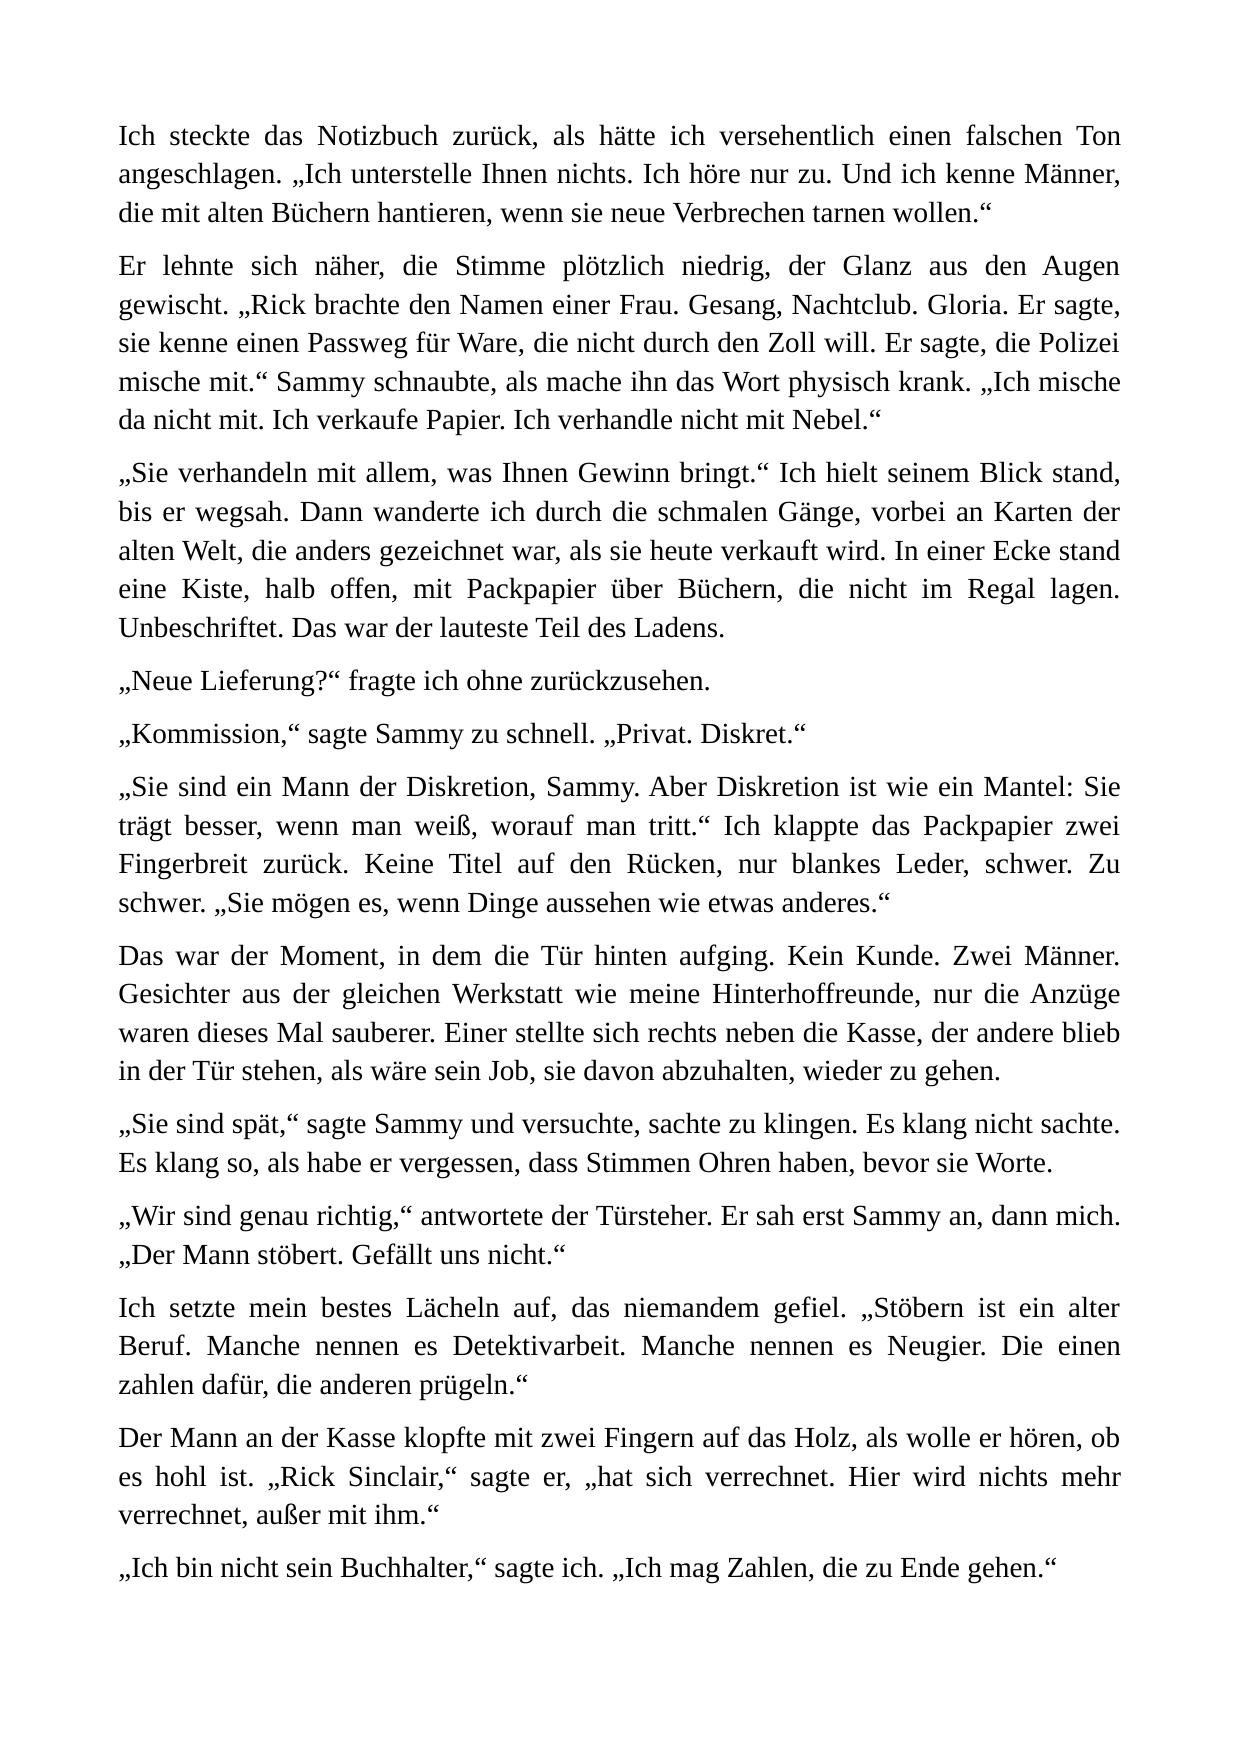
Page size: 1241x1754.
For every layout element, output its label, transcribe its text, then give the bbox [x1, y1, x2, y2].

text „Sie sind ein Mann der Diskretion, Sammy. Aber Diskretion ist wie ein Mantel: Sie trägt besser, wenn man weiß, worauf man tritt.“ Ich klappte das Packpapier zwei Fingerbreit zurück. Keine Titel auf den Rücken, nur blankes Leder, schwer. Zu schwer. „Sie mögen es, wenn Dinge aussehen wie etwas anderes.“ [118, 769, 1122, 918]
text Ich steckte das Notizbuch zurück, als hätte ich versehentlich einen falschen Ton angeschlagen. „Ich unterstelle Ihnen nichts. Ich höre nur zu. Und ich kenne Männer, die mit alten Büchern hantieren, wenn sie neue Verbrechen tarnen wollen.“ [118, 118, 1122, 229]
text „Sie verhandeln mit allem, was Ihnen Gewinn bringt.“ Ich hielt seinem Blick stand, bis er wegsah. Dann wanderte ich durch die schmalen Gänge, vorbei an Karten der alten Welt, die anders gezeichnet war, als sie heute verkauft wird. In einer Ecke stand eine Kiste, halb offen, mit Packpapier über Büchern, die nicht im Regal lagen. Unbeschriftet. Das war der lauteste Teil des Ladens. [118, 456, 1122, 643]
text „Neue Lieferung?“ fragte ich ohne zurückzusehen. [118, 663, 1122, 696]
text Der Mann an der Kasse klopfte mit zwei Fingern auf das Holz, als wolle er hören, ob es hohl ist. „Rick Sinclair,“ sagte er, „hat sich verrechnet. Hier wird nichts mehr verrechnet, außer mit ihm.“ [118, 1420, 1122, 1531]
text Er lehnte sich näher, die Stimme plötzlich niedrig, der Glanz aus den Augen gewischt. „Rick brachte den Namen einer Frau. Gesang, Nachtclub. Gloria. Er sagte, sie kenne einen Passweg für Ware, die nicht durch den Zoll will. Er sagte, die Polizei mische mit.“ Sammy schnaubte, als mache ihn das Wort physisch krank. „Ich mische da nicht mit. Ich verkaufe Papier. Ich verhandle nicht mit Nebel.“ [118, 248, 1122, 436]
text „Wir sind genau richtig,“ antwortete der Türsteher. Er sah erst Sammy an, dann mich. „Der Mann stöbert. Gefällt uns nicht.“ [118, 1198, 1122, 1270]
text „Kommission,“ sagte Sammy zu schnell. „Privat. Diskret.“ [118, 716, 1122, 749]
text Ich setzte mein bestes Lächeln auf, das niemandem gefiel. „Stöbern ist ein alter Beruf. Manche nennen es Detektivarbeit. Manche nennen es Neugier. Die einen zahlen dafür, die anderen prügeln.“ [118, 1290, 1122, 1401]
text „Sie sind spät,“ sagte Sammy und versuchte, sachte zu klingen. Es klang nicht sachte. Es klang so, als habe er vergessen, dass Stimmen Ohren haben, bevor sie Worte. [118, 1107, 1122, 1179]
text „Ich bin nicht sein Buchhalter,“ sagte ich. „Ich mag Zahlen, die zu Ende gehen.“ [118, 1550, 1122, 1584]
text Das war der Moment, in dem die Tür hinten aufging. Kein Kunde. Zwei Männer. Gesichter aus der gleichen Werkstatt wie meine Hinterhoffreunde, nur die Anzüge waren dieses Mal sauberer. Einer stellte sich rechts neben die Kasse, der andere blieb in der Tür stehen, als wäre sein Job, sie davon abzuhalten, wieder zu gehen. [118, 938, 1122, 1087]
